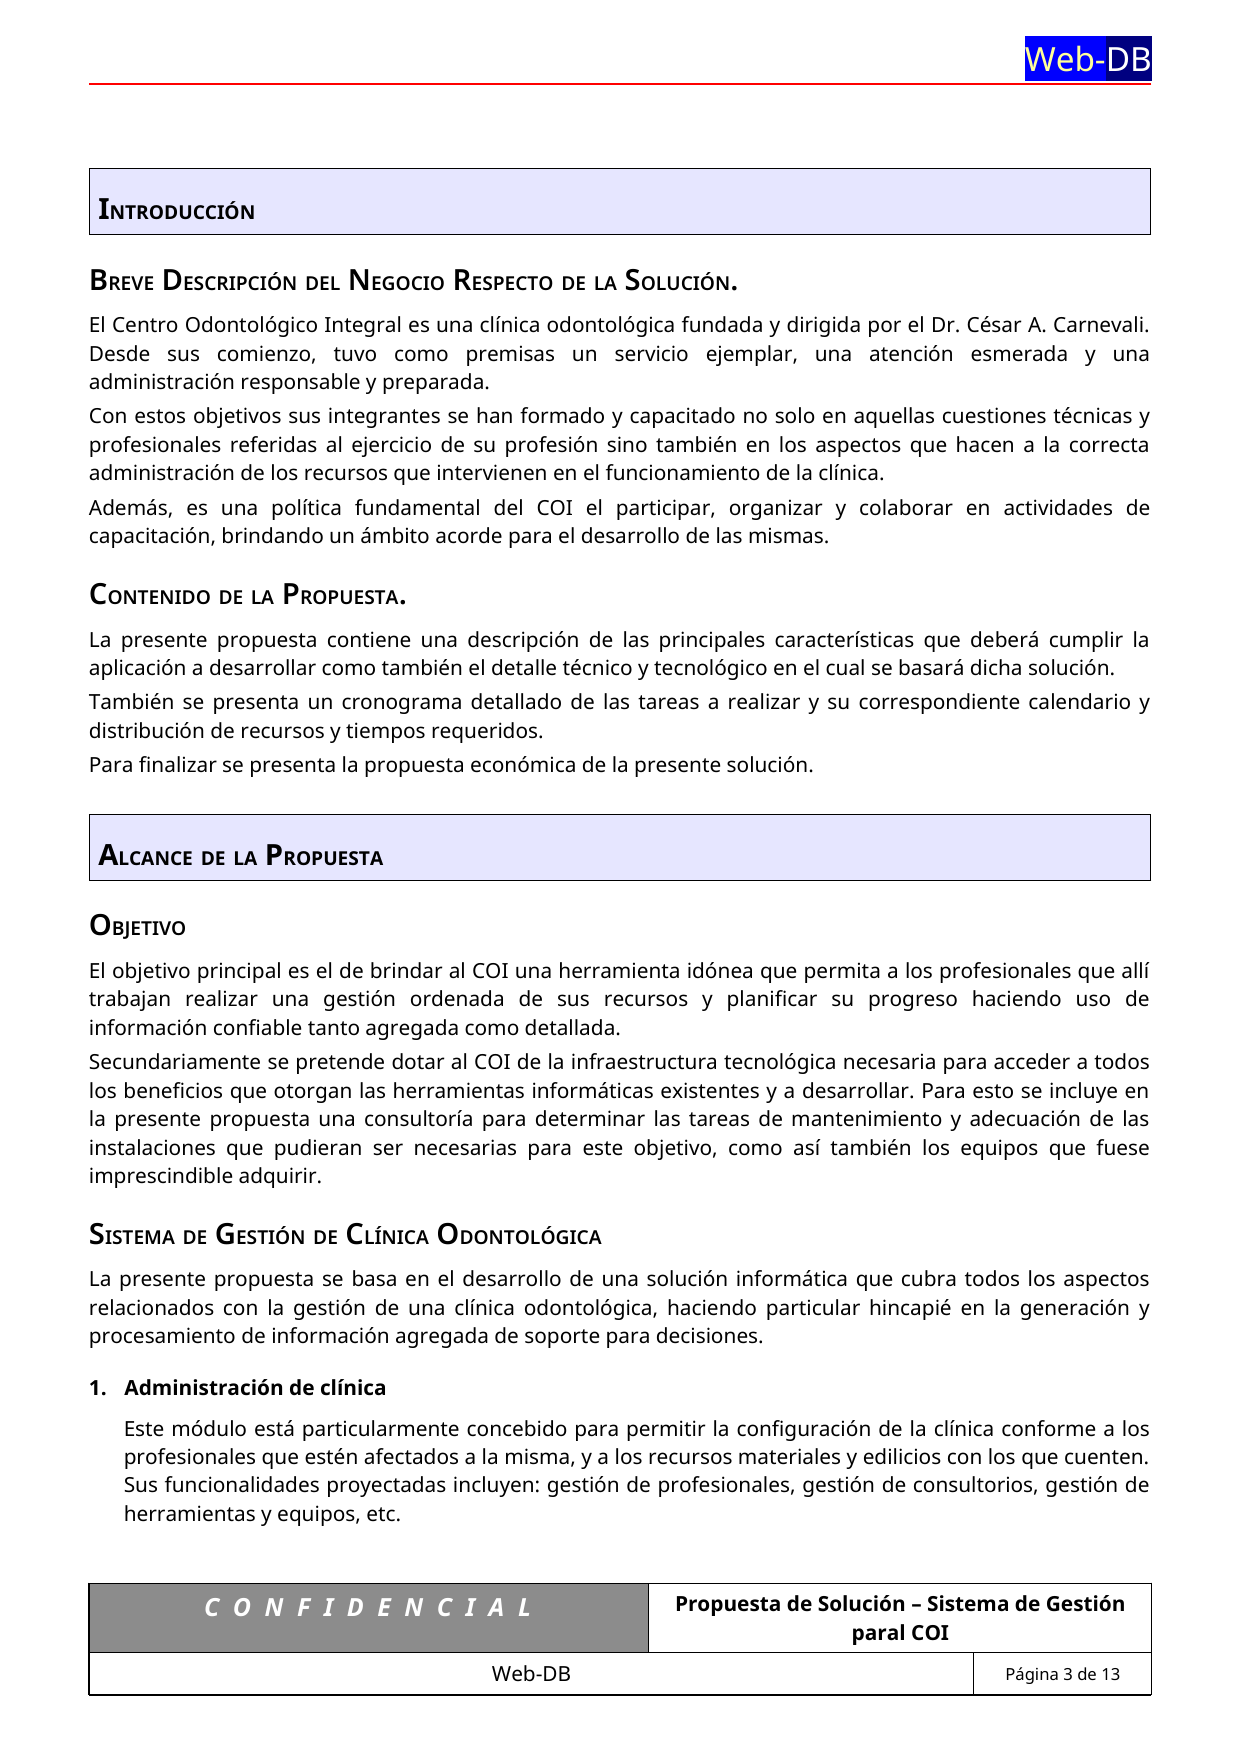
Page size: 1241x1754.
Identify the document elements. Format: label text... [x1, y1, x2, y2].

text Secundariamente se pretende dotar al COI de la infraestructura tecnológica necesaria para acceder a todos los beneficios que otorgan las herramientas informáticas existentes y a desarrollar. Para esto se incluye en la presente propuesta una consultoría para determinar las tareas de mantenimiento y adecuación de las instalaciones que pudieran ser necesarias para este objetivo, como así también los equipos que fuese imprescindible adquirir. [89, 1047, 1151, 1189]
subtitle Introducción [90, 169, 1150, 234]
subtitle Objetivo [89, 904, 1151, 944]
text Con estos objetivos sus integrantes se han formado y capacitado no solo en aquellas cuestiones técnicas y profesionales referidas al ejercicio de su profesión sino también en los aspectos que hacen a la correcta administración de los recursos que intervienen en el funcionamiento de la clínica. [89, 401, 1151, 487]
text Este módulo está particularmente concebido para permitir la configuración de la clínica conforme a los profesionales que estén afectados a la misma, y a los recursos materiales y edilicios con los que cuenten. Sus funcionalidades proyectadas incluyen: gestión de profesionales, gestión de consultorios, gestión de herramientas y equipos, etc. [123, 1414, 1151, 1527]
subtitle Breve Descripción del Negocio Respecto de la Solución. [89, 259, 1151, 298]
list Administración de clínica [89, 1373, 1151, 1402]
text El objetivo principal es el de brindar al COI una herramienta idónea que permita a los profesionales que allí trabajan realizar una gestión ordenada de sus recursos y planificar su progreso haciendo uso de información confiable tanto agregada como detallada. [89, 956, 1151, 1041]
text Además, es una política fundamental del COI el participar, organizar y colaborar en actividades de capacitación, brindando un ámbito acorde para el desarrollo de las mismas. [89, 493, 1151, 549]
text La presente propuesta contiene una descripción de las principales características que deberá cumplir la aplicación a desarrollar como también el detalle técnico y tecnológico en el cual se basará dicha solución. [89, 625, 1151, 682]
text El Centro Odontológico Integral es una clínica odontológica fundada y dirigida por el Dr. César A. Carnevali. Desde sus comienzo, tuvo como premisas un servicio ejemplar, una atención esmerada y una administración responsable y preparada. [89, 310, 1151, 396]
subtitle Alcance de la Propuesta [90, 815, 1150, 880]
text También se presenta un cronograma detallado de las tareas a realizar y su correspondiente calendario y distribución de recursos y tiempos requeridos. [89, 687, 1151, 744]
text La presente propuesta se basa en el desarrollo de una solución informática que cubra todos los aspectos relacionados con la gestión de una clínica odontológica, haciendo particular hincapié en la generación y procesamiento de información agregada de soporte para decisiones. [89, 1264, 1151, 1350]
text Para finalizar se presenta la propuesta económica de la presente solución. [89, 750, 1151, 779]
subtitle Sistema de Gestión de Clínica Odontológica [89, 1213, 1151, 1253]
subtitle Contenido de la Propuesta. [89, 573, 1151, 613]
